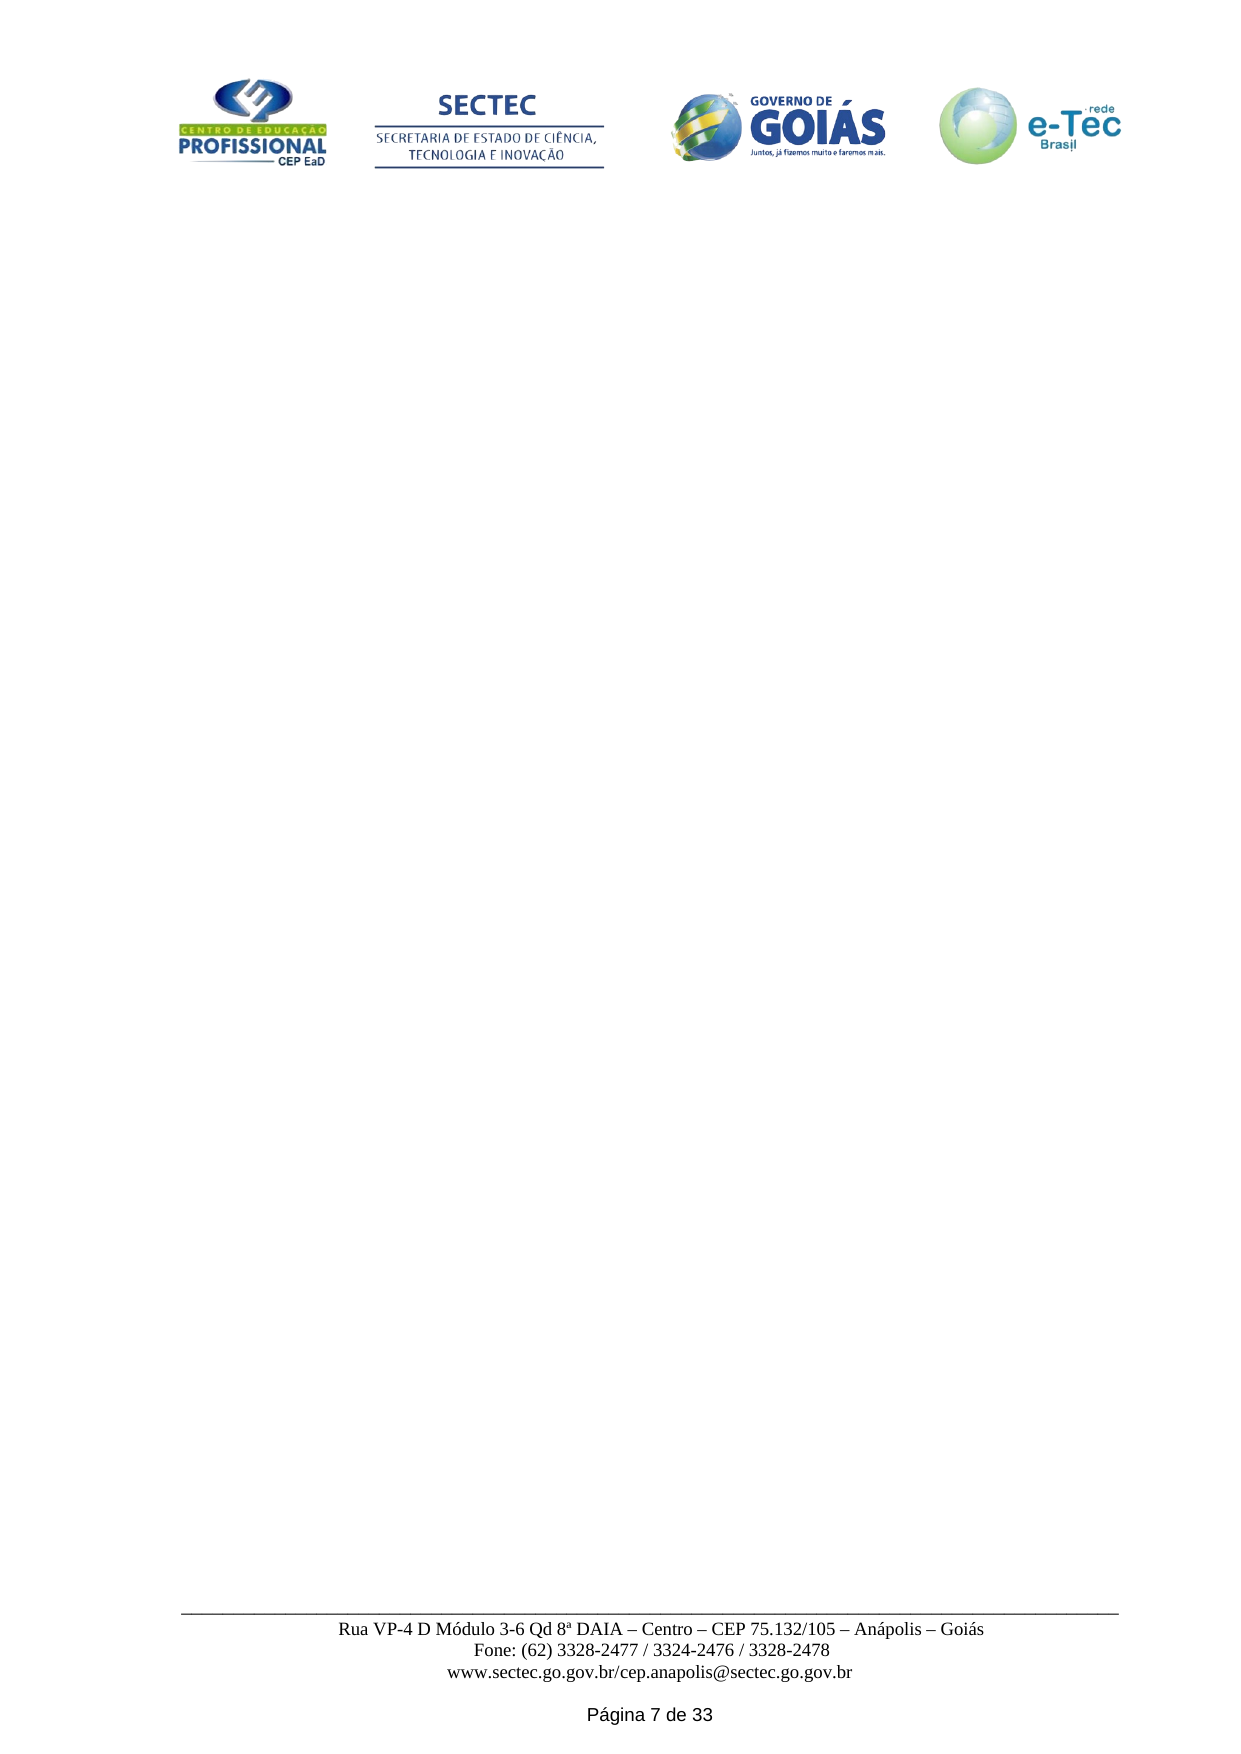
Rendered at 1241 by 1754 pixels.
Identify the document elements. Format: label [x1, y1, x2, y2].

picture [177, 75, 1123, 176]
